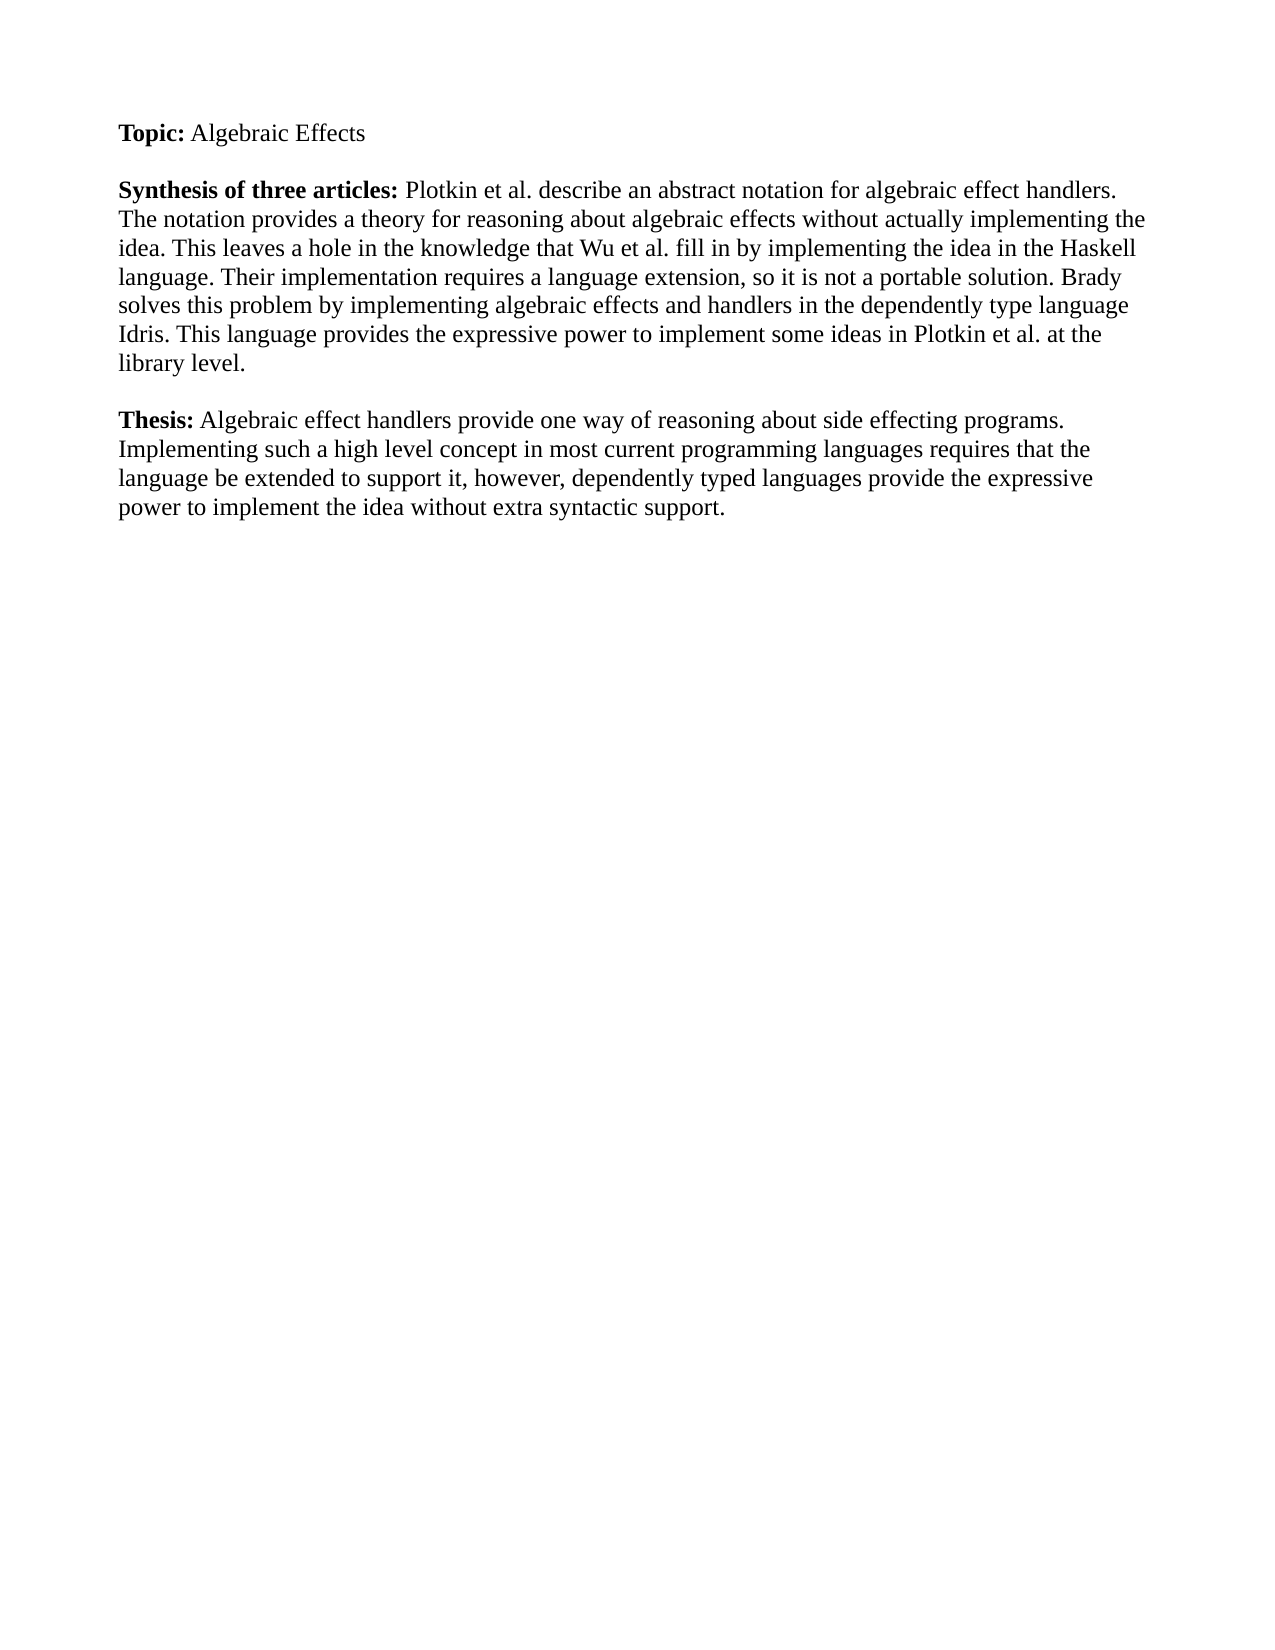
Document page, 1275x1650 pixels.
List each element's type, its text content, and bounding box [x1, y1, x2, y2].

text Thesis: Algebraic effect handlers provide one way of reasoning about side effecting programs. Implementing such a high level concept in most current programming languages requires that the language be extended to support it, however, dependently typed languages provide the expressive power to implement the idea without extra syntactic support. [118, 406, 1157, 521]
text Topic: Algebraic Effects [118, 118, 1157, 147]
text Synthesis of three articles: Plotkin et al. describe an abstract notation for algebraic effect handlers. The notation provides a theory for reasoning about algebraic effects without actually implementing the idea. This leaves a hole in the knowledge that Wu et al. fill in by implementing the idea in the Haskell language. Their implementation requires a language extension, so it is not a portable solution. Brady solves this problem by implementing algebraic effects and handlers in the dependently type language Idris. This language provides the expressive power to implement some ideas in Plotkin et al. at the library level. [118, 176, 1157, 377]
